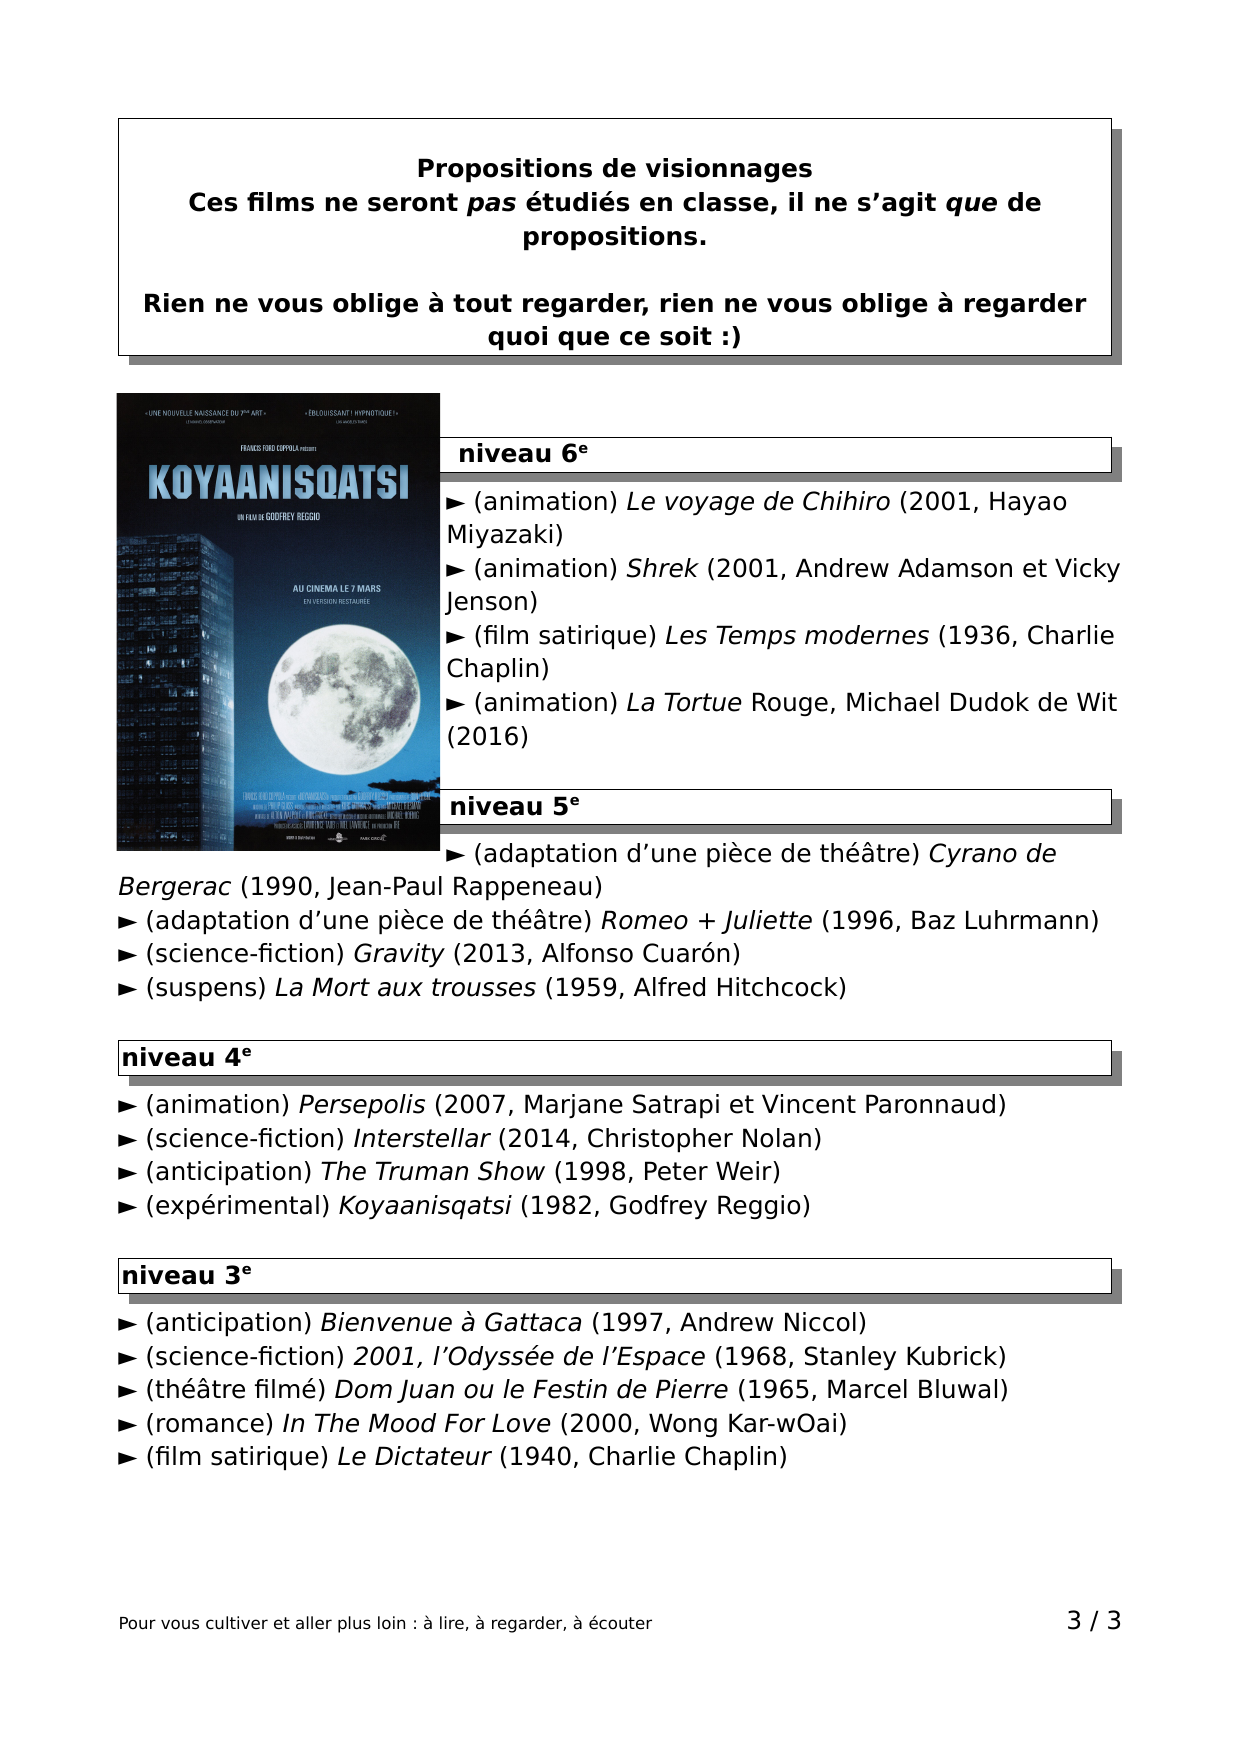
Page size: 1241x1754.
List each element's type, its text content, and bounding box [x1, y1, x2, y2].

text ► (science-fiction) 2001, l’Odyssée de l’Espace (1968, Stanley Kubrick) [118, 1342, 1122, 1371]
text ► (anticipation) The Truman Show (1998, Peter Weir) [118, 1157, 1122, 1187]
text Propositions de visionnages [119, 152, 1111, 184]
text niveau 6e [440, 438, 1111, 472]
text ► (film satirique) Le Dictateur (1940, Charlie Chaplin) [118, 1442, 1122, 1472]
text ► (adaptation d’une pièce de théâtre) Cyrano de Bergerac (1990, Jean-Paul Rappeneau) [118, 839, 1122, 902]
text ► (science-fiction) Gravity (2013, Alfonso Cuarón) [118, 939, 1122, 969]
text ► (romance) In The Mood For Love (2000, Wong Kar-wOai) [118, 1409, 1122, 1438]
text ► (anticipation) Bienvenue à Gattaca (1997, Andrew Niccol) [118, 1308, 1122, 1337]
text niveau 5e [440, 790, 1111, 824]
text ► (adaptation d’une pièce de théâtre) Romeo + Juliette (1996, Baz Luhrmann) [118, 906, 1122, 935]
text Rien ne vous oblige à tout regarder, rien ne vous oblige à regarder quoi que ce soit :) [119, 286, 1111, 354]
text niveau 3e [119, 1259, 1111, 1293]
text ► (animation) Le voyage de Chihiro (2001, Hayao Miyazaki) [440, 487, 1122, 549]
text ► (expérimental) Koyaanisqatsi (1982, Godfrey Reggio) [118, 1191, 1122, 1220]
picture [116, 393, 440, 851]
text ► (animation) Shrek (2001, Andrew Adamson et Vicky Jenson) [440, 554, 1122, 617]
text ► (suspens) La Mort aux trousses (1959, Alfred Hitchcock) [118, 973, 1122, 1002]
text ► (science-fiction) Interstellar (2014, Christopher Nolan) [118, 1124, 1122, 1153]
text niveau 4e [119, 1041, 1111, 1075]
text ► (animation) La Tortue Rouge, Michael Dudok de Wit (2016) [440, 688, 1122, 751]
text ► (animation) Persepolis (2007, Marjane Satrapi et Vincent Paronnaud) [118, 1090, 1122, 1119]
text ► (théâtre filmé) Dom Juan ou le Festin de Pierre (1965, Marcel Bluwal) [118, 1375, 1122, 1404]
text ► (film satirique) Les Temps modernes (1936, Charlie Chaplin) [440, 621, 1122, 684]
text Ces films ne seront pas étudiés en classe, il ne s’agit que de propositions. [119, 185, 1111, 251]
